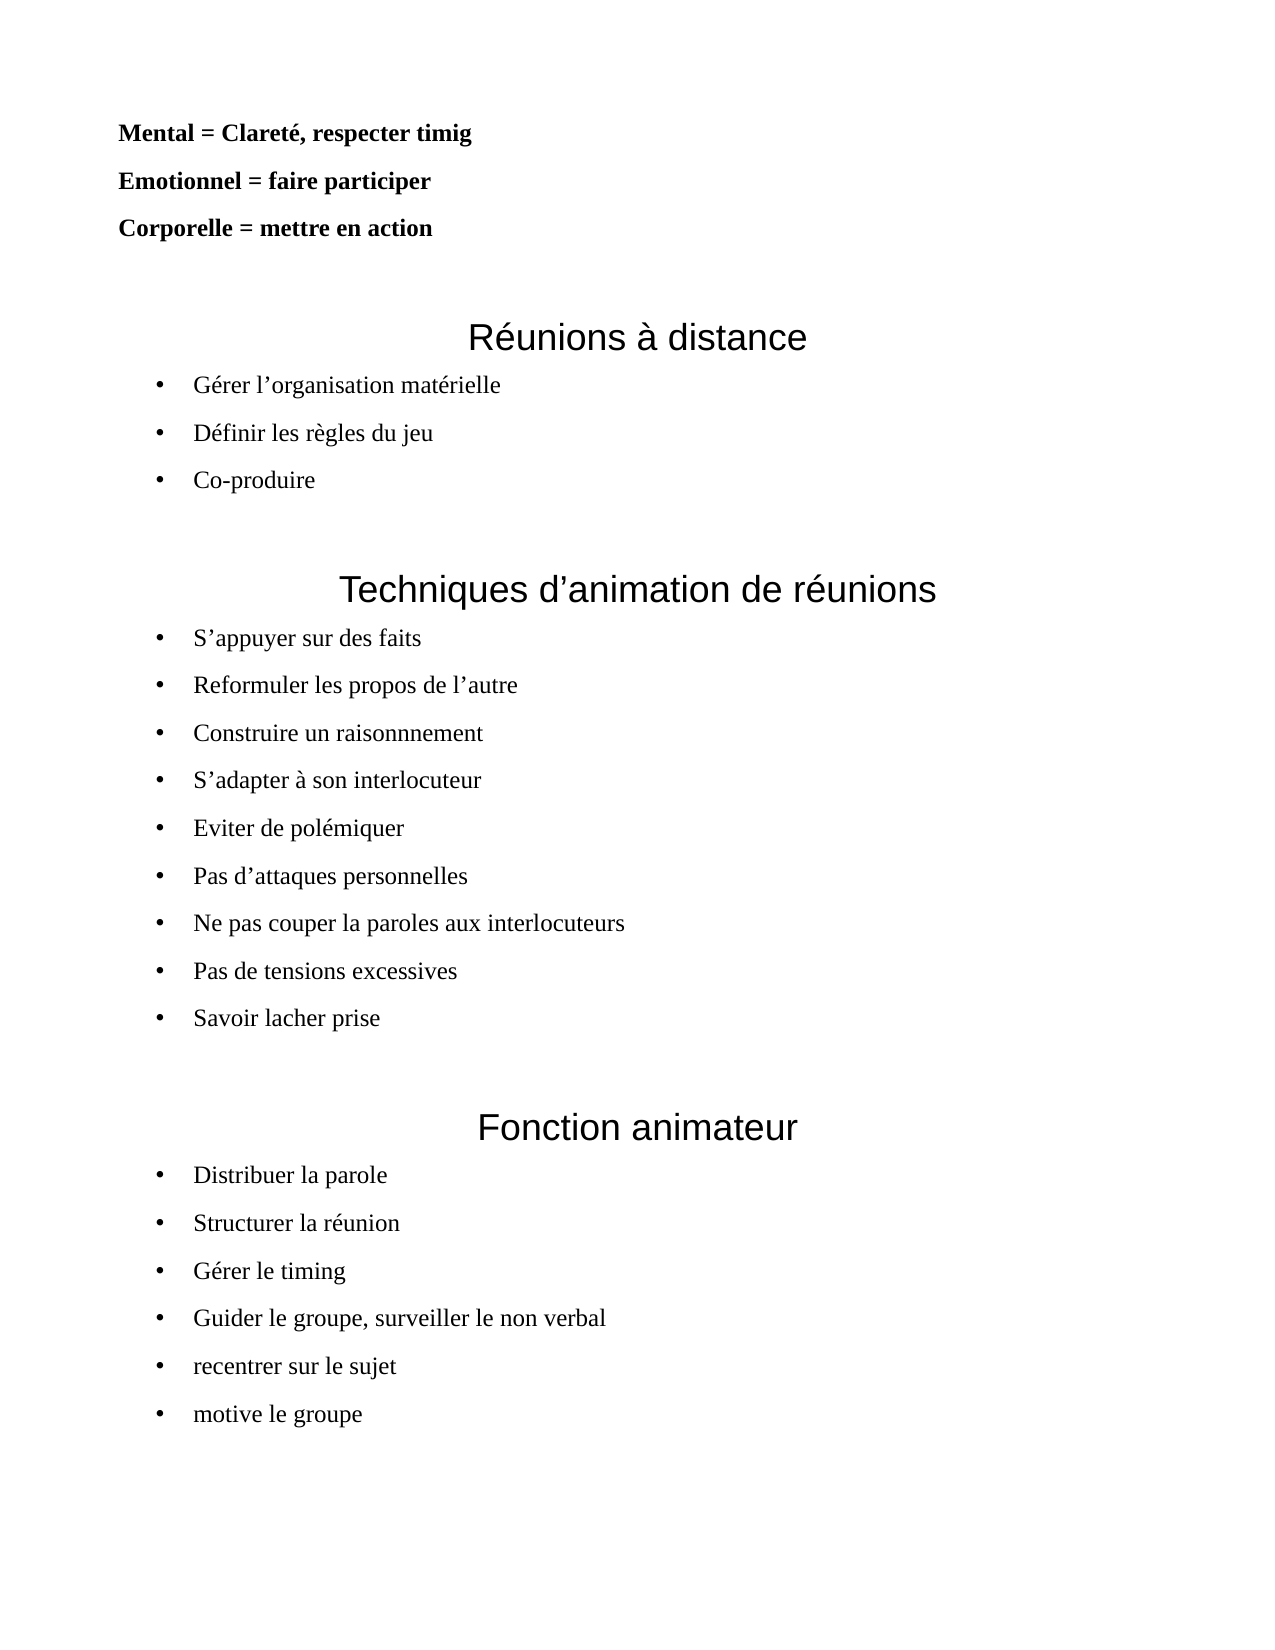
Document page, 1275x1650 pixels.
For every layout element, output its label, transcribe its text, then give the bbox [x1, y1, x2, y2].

list Définir les règles du jeu [156, 418, 1157, 447]
text Corporelle = mettre en action [118, 213, 1157, 242]
text Emotionnel = faire participer [118, 166, 1157, 194]
subtitle Fonction animateur [118, 1105, 1157, 1148]
text Mental = Clareté, respecter timig [118, 118, 1157, 147]
list Co-produire [156, 466, 1157, 494]
list Pas de tensions excessives [156, 956, 1157, 985]
list S’appuyer sur des faits [156, 623, 1157, 651]
list Eviter de polémiquer [156, 813, 1157, 842]
list motive le groupe [156, 1399, 1157, 1427]
subtitle Techniques d’animation de réunions [118, 567, 1157, 610]
list Pas d’attaques personnelles [156, 861, 1157, 889]
list Guider le groupe, surveiller le non verbal [156, 1303, 1157, 1332]
list Reformuler les propos de l’autre [156, 670, 1157, 699]
list Gérer l’organisation matérielle [156, 370, 1157, 399]
list Ne pas couper la paroles aux interlocuteurs [156, 908, 1157, 937]
list Distribuer la parole [156, 1161, 1157, 1189]
list recentrer sur le sujet [156, 1351, 1157, 1380]
list Construire un raisonnnement [156, 718, 1157, 747]
list Gérer le timing [156, 1256, 1157, 1284]
list Structurer la réunion [156, 1208, 1157, 1237]
list S’adapter à son interlocuteur [156, 766, 1157, 794]
subtitle Réunions à distance [118, 315, 1157, 358]
list Savoir lacher prise [156, 1003, 1157, 1032]
